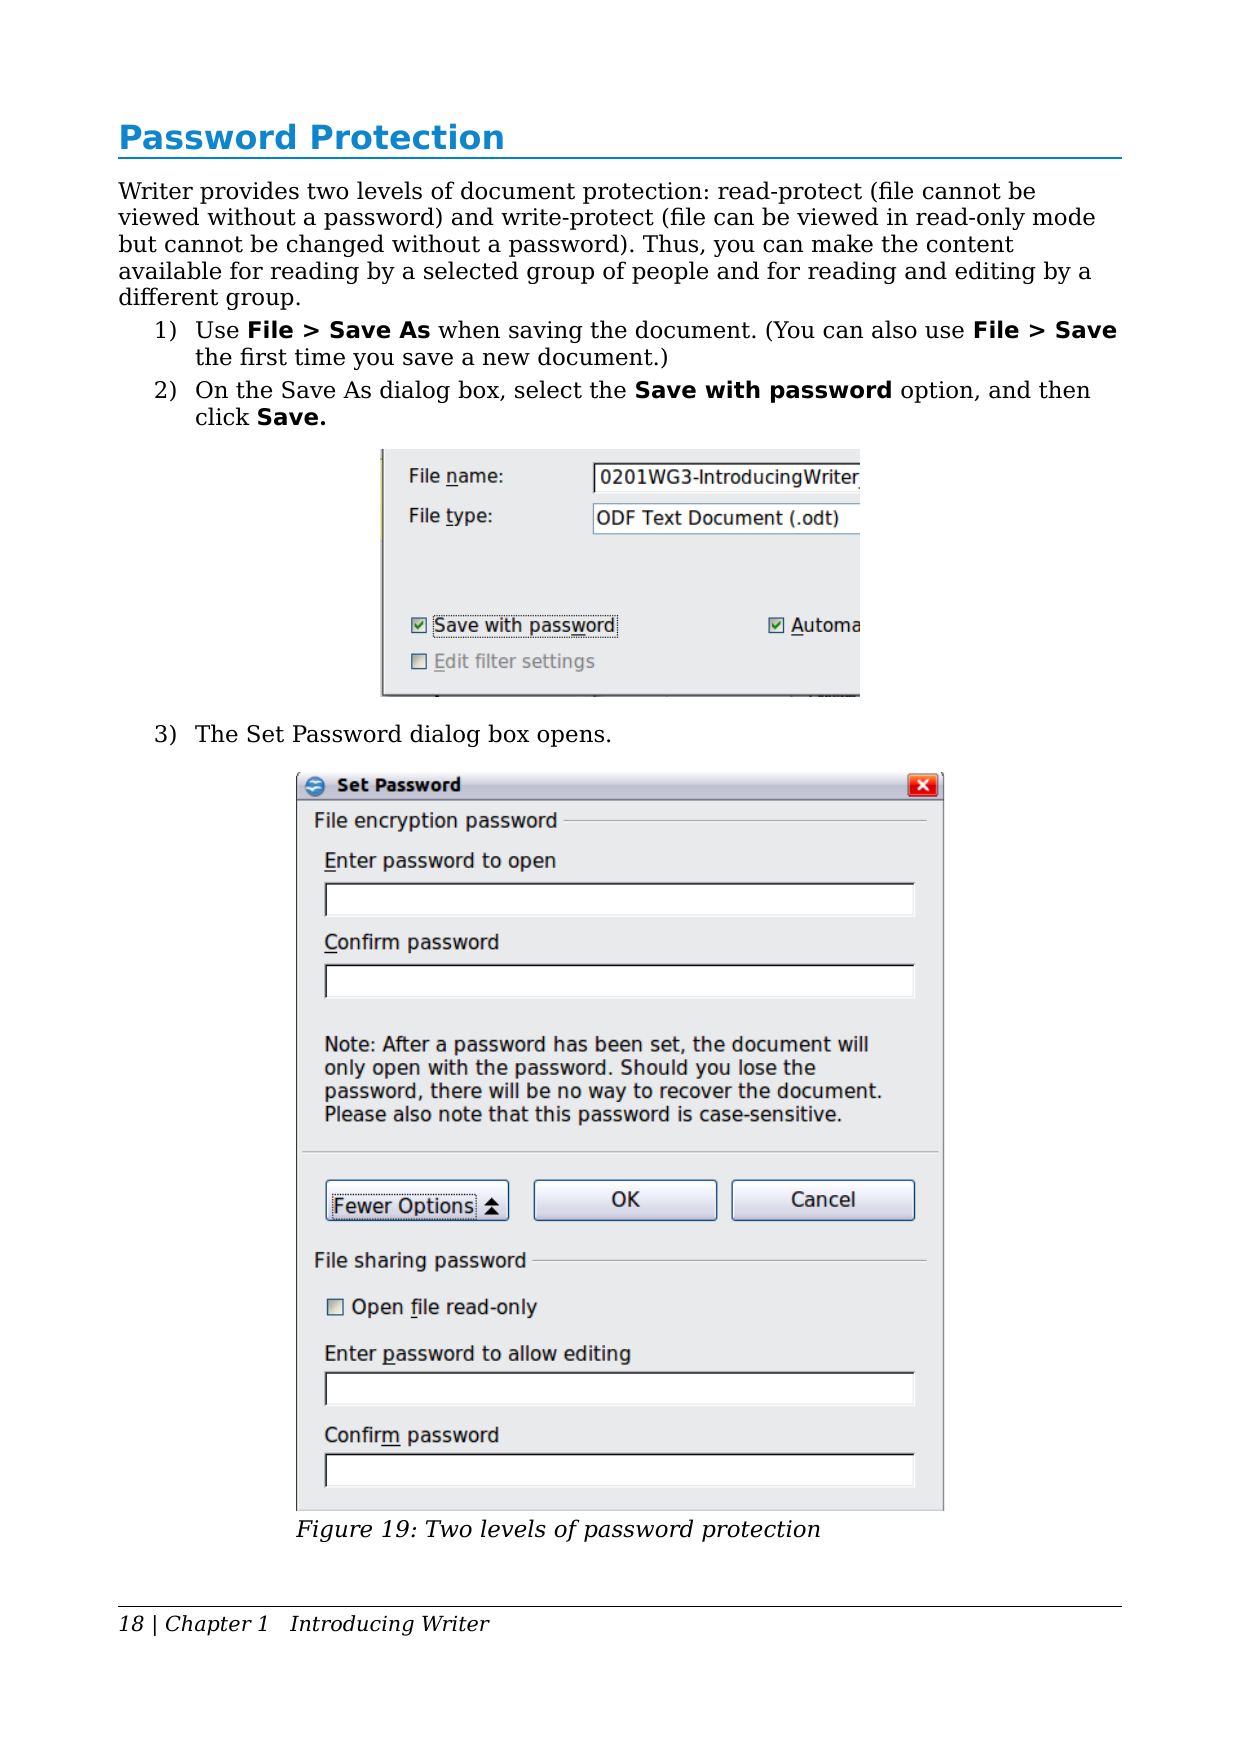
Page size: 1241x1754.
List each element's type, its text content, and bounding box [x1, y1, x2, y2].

list Writer provides two levels of document protection: read-protect (file cannot be viewed without a password) and write-protect (file can be viewed in read-only mode but cannot be changed without a password). Thus, you can make the content available for reading by a selected group of people and for reading and editing by a different group. [118, 178, 1122, 311]
picture [296, 772, 945, 1511]
list On the Save As dialog box, select the Save with password option, and then click Save. [177, 377, 1122, 431]
list Use File > Save As when saving the document. (You can also use File > Save the first time you save a new document.) [177, 318, 1122, 371]
list The Set Password dialog box opens. [177, 721, 1122, 748]
text Figure 19: Two levels of password protection [296, 1517, 944, 1543]
picture [380, 449, 860, 697]
subtitle Password Protection [118, 118, 1122, 157]
